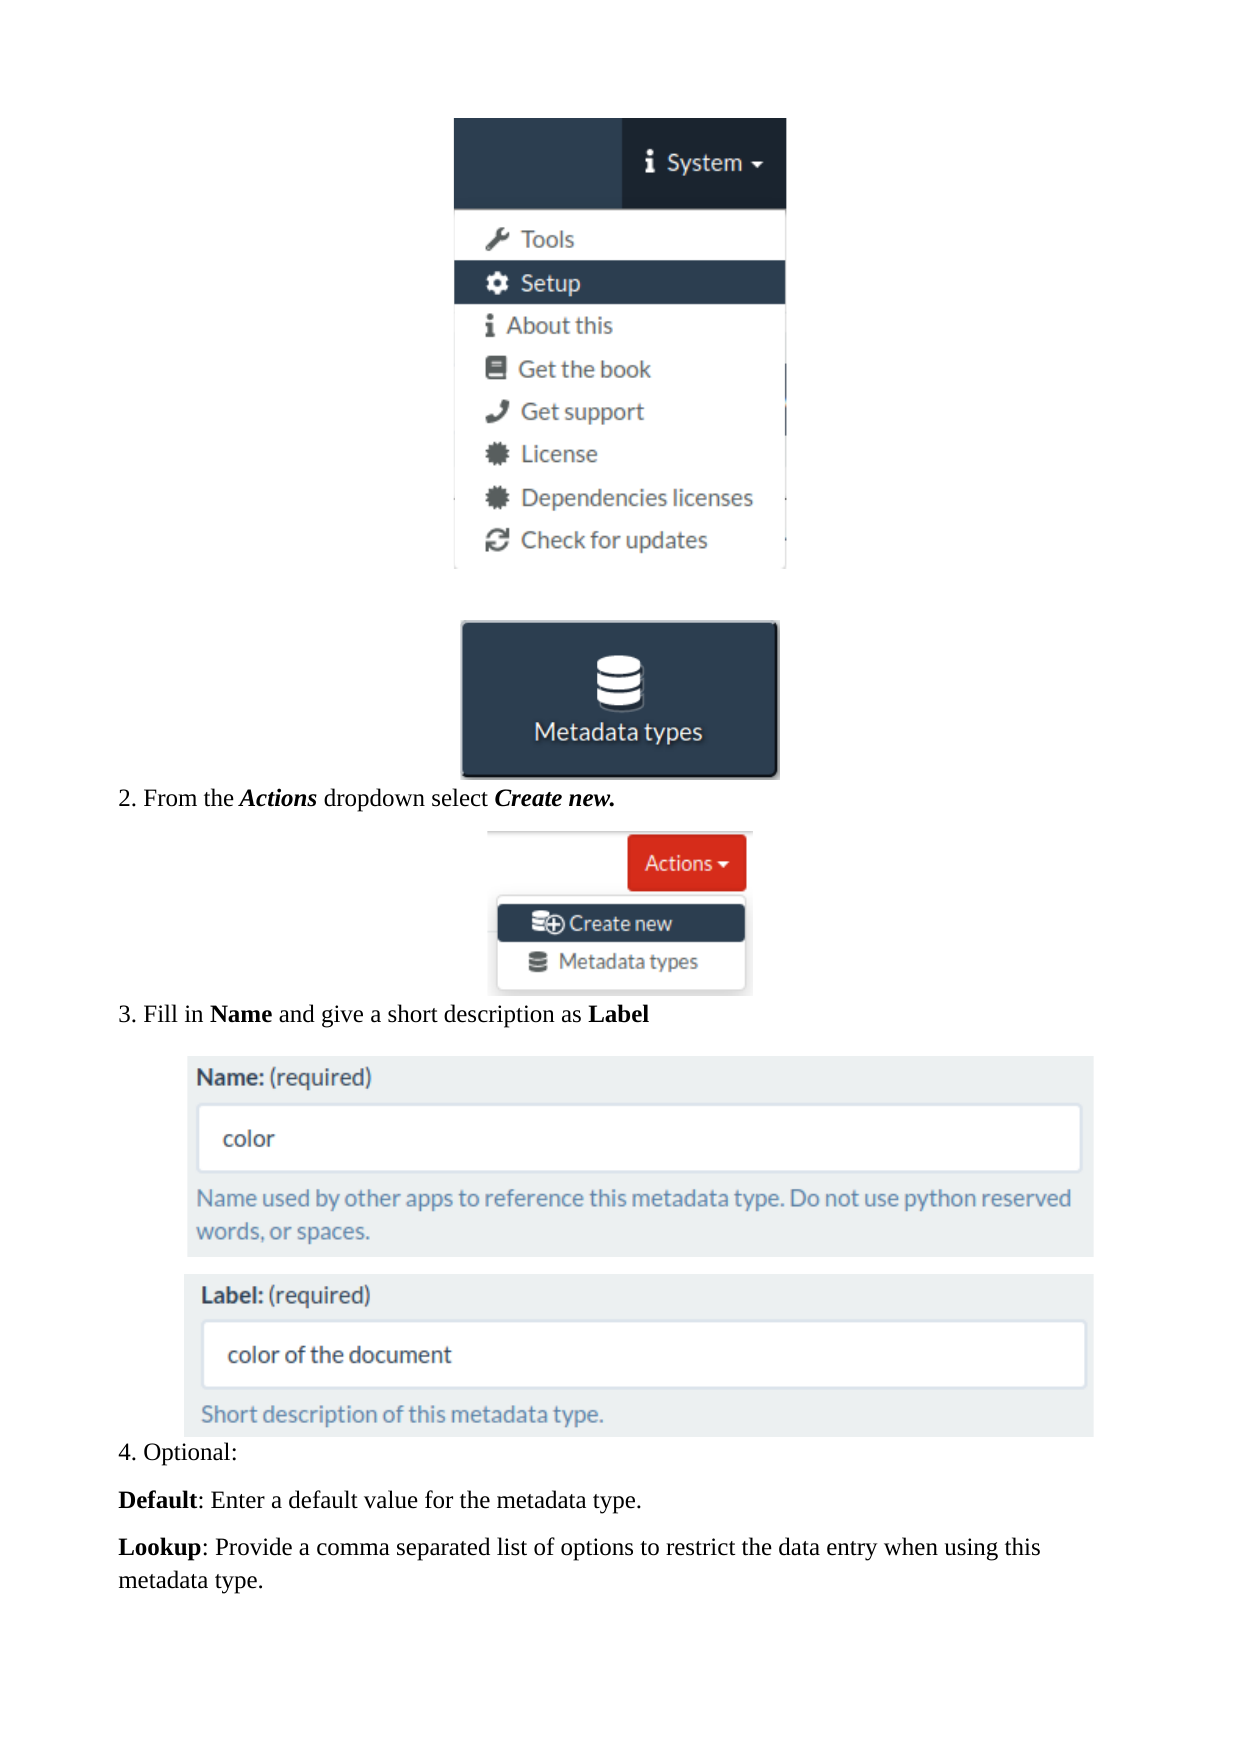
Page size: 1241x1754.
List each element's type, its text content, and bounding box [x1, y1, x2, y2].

picture [487, 831, 753, 996]
text Default: Enter a default value for the metadata type. [118, 1485, 1122, 1513]
picture [187, 1056, 1094, 1257]
picture [460, 620, 780, 780]
text 3. Fill in Name and give a short description as Label [118, 831, 1122, 1028]
text 2. From the Actions dropdown select Create new. [118, 620, 1122, 812]
picture [184, 1274, 1094, 1437]
text 4. Optional: [118, 1047, 1122, 1466]
picture [453, 118, 787, 569]
text Lookup: Provide a comma separated list of options to restrict the data entry when using this metadata type. [118, 1532, 1122, 1594]
